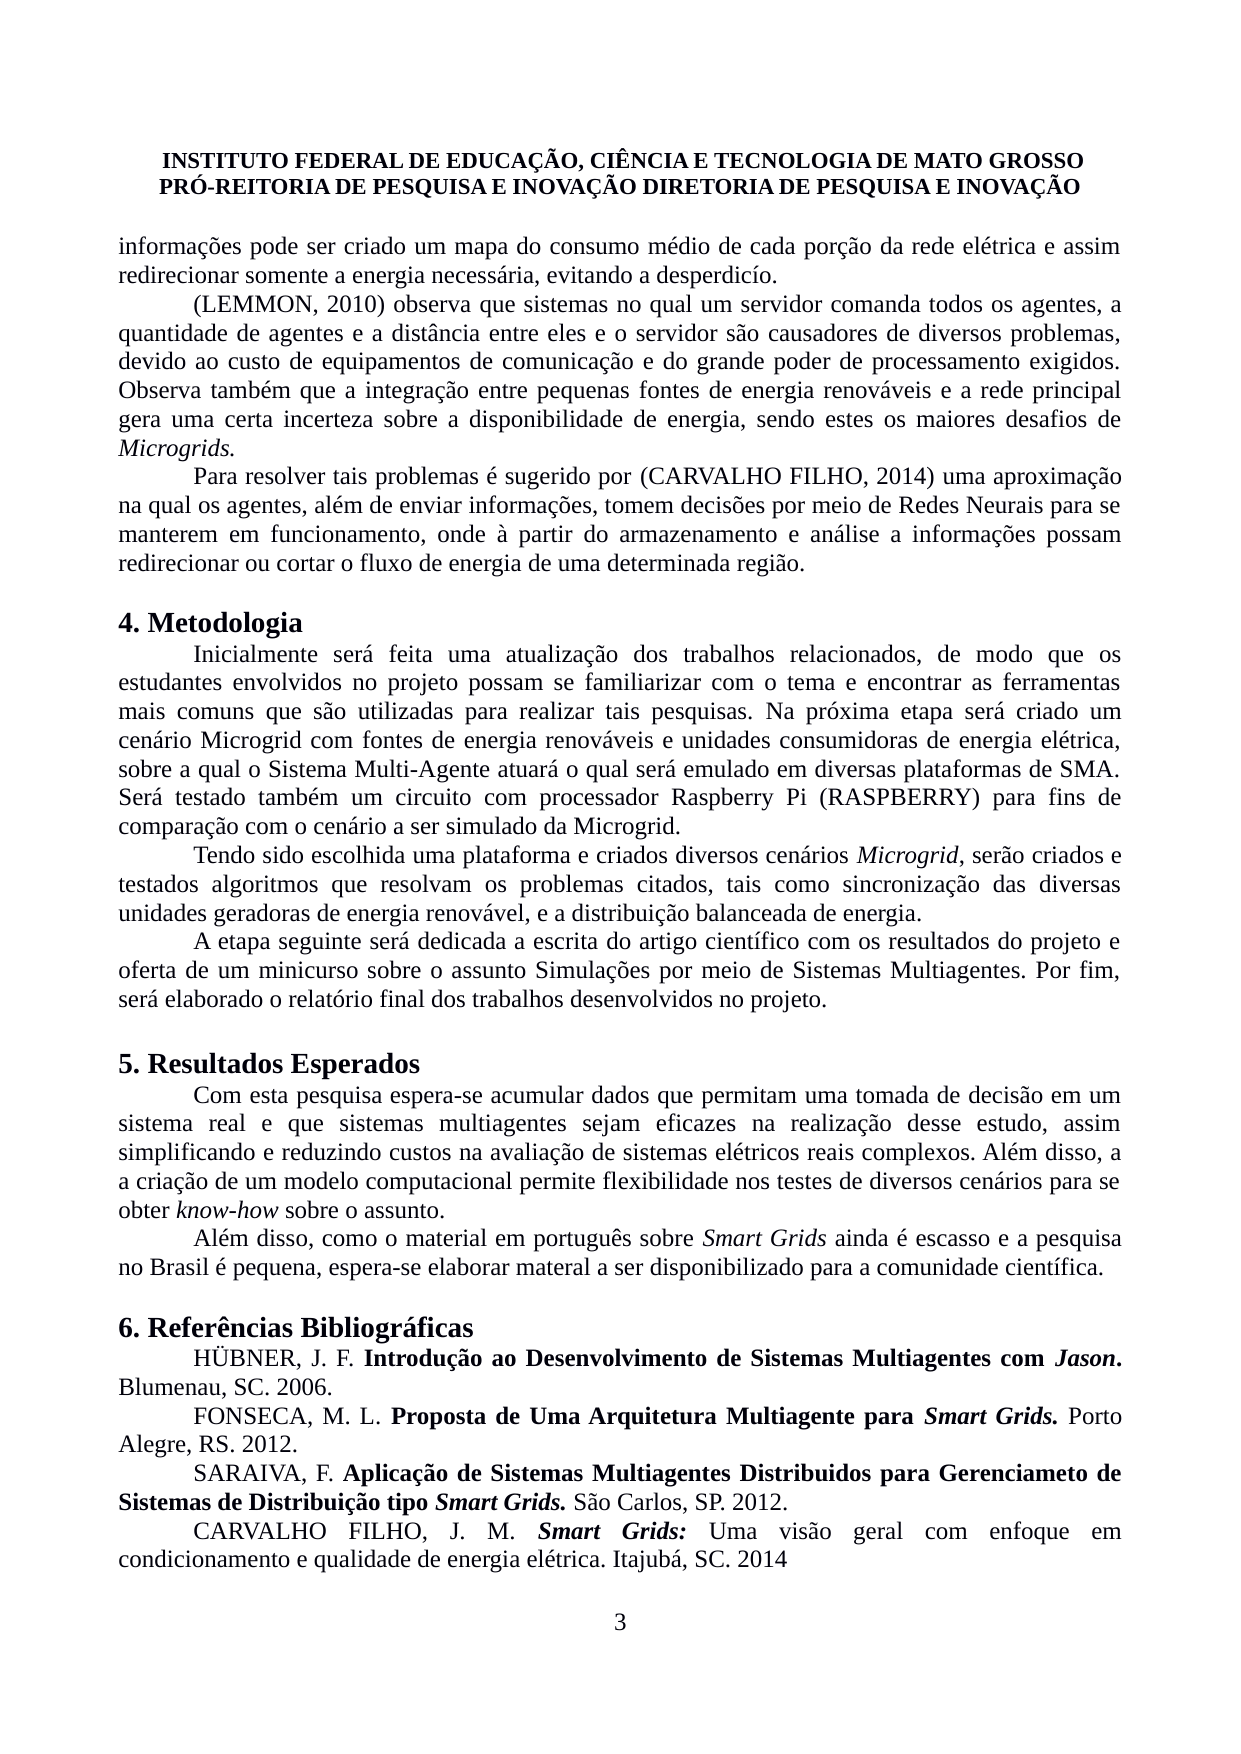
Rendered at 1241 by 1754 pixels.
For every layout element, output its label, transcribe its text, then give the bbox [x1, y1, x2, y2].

text Inicialmente será feita uma atualização dos trabalhos relacionados, de modo que os estudantes envolvidos no projeto possam se familiarizar com o tema e encontrar as ferramentas mais comuns que são utilizadas para realizar tais pesquisas. Na próxima etapa será criado um cenário Microgrid com fontes de energia renováveis e unidades consumidoras de energia elétrica, sobre a qual o Sistema Multi-Agente atuará o qual será emulado em diversas plataformas de SMA. Será testado também um circuito com processador Raspberry Pi (RASPBERRY) para fins de comparação com o cenário a ser simulado da Microgrid. [118, 639, 1122, 840]
text 4. Metodologia [118, 605, 1122, 639]
text Com esta pesquisa espera-se acumular dados que permitam uma tomada de decisão em um sistema real e que sistemas multiagentes sejam eficazes na realização desse estudo, assim simplificando e reduzindo custos na avaliação de sistemas elétricos reais complexos. Além disso, a a criação de um modelo computacional permite flexibilidade nos testes de diversos cenários para se obter know-how sobre o assunto. [118, 1080, 1122, 1223]
text 5. Resultados Esperados [118, 1046, 1122, 1080]
text HÜBNER, J. F. Introdução ao Desenvolvimento de Sistemas Multiagentes com Jason. Blumenau, SC. 2006. [118, 1343, 1122, 1401]
text 6. Referências Bibliográficas [118, 1310, 1122, 1343]
text informações pode ser criado um mapa do consumo médio de cada porção da rede elétrica e assim redirecionar somente a energia necessária, evitando a desperdicío. [118, 231, 1122, 289]
text Tendo sido escolhida uma plataforma e criados diversos cenários Microgrid, serão criados e testados algoritmos que resolvam os problemas citados, tais como sincronização das diversas unidades geradoras de energia renovável, e a distribuição balanceada de energia. [118, 840, 1122, 926]
text A etapa seguinte será dedicada a escrita do artigo científico com os resultados do projeto e oferta de um minicurso sobre o assunto Simulações por meio de Sistemas Multiagentes. Por fim, será elaborado o relatório final dos trabalhos desenvolvidos no projeto. [118, 926, 1122, 1013]
text Além disso, como o material em português sobre Smart Grids ainda é escasso e a pesquisa no Brasil é pequena, espera-se elaborar materal a ser disponibilizado para a comunidade científica. [118, 1223, 1122, 1281]
text SARAIVA, F. Aplicação de Sistemas Multiagentes Distribuidos para Gerenciameto de Sistemas de Distribuição tipo Smart Grids. São Carlos, SP. 2012. [118, 1458, 1122, 1516]
text (LEMMON, 2010) observa que sistemas no qual um servidor comanda todos os agentes, a quantidade de agentes e a distância entre eles e o servidor são causadores de diversos problemas, devido ao custo de equipamentos de comunicação e do grande poder de processamento exigidos. Observa também que a integração entre pequenas fontes de energia renováveis e a rede principal gera uma certa incerteza sobre a disponibilidade de energia, sendo estes os maiores desafios de Microgrids. [118, 289, 1122, 461]
text Para resolver tais problemas é sugerido por (CARVALHO FILHO, 2014) uma aproximação na qual os agentes, além de enviar informações, tomem decisões por meio de Redes Neurais para se manterem em funcionamento, onde à partir do armazenamento e análise a informações possam redirecionar ou cortar o fluxo de energia de uma determinada região. [118, 461, 1122, 576]
text CARVALHO FILHO, J. M. Smart Grids: Uma visão geral com enfoque em condicionamento e qualidade de energia elétrica. Itajubá, SC. 2014 [118, 1516, 1122, 1573]
text FONSECA, M. L. Proposta de Uma Arquitetura Multiagente para Smart Grids. Porto Alegre, RS. 2012. [118, 1401, 1122, 1458]
